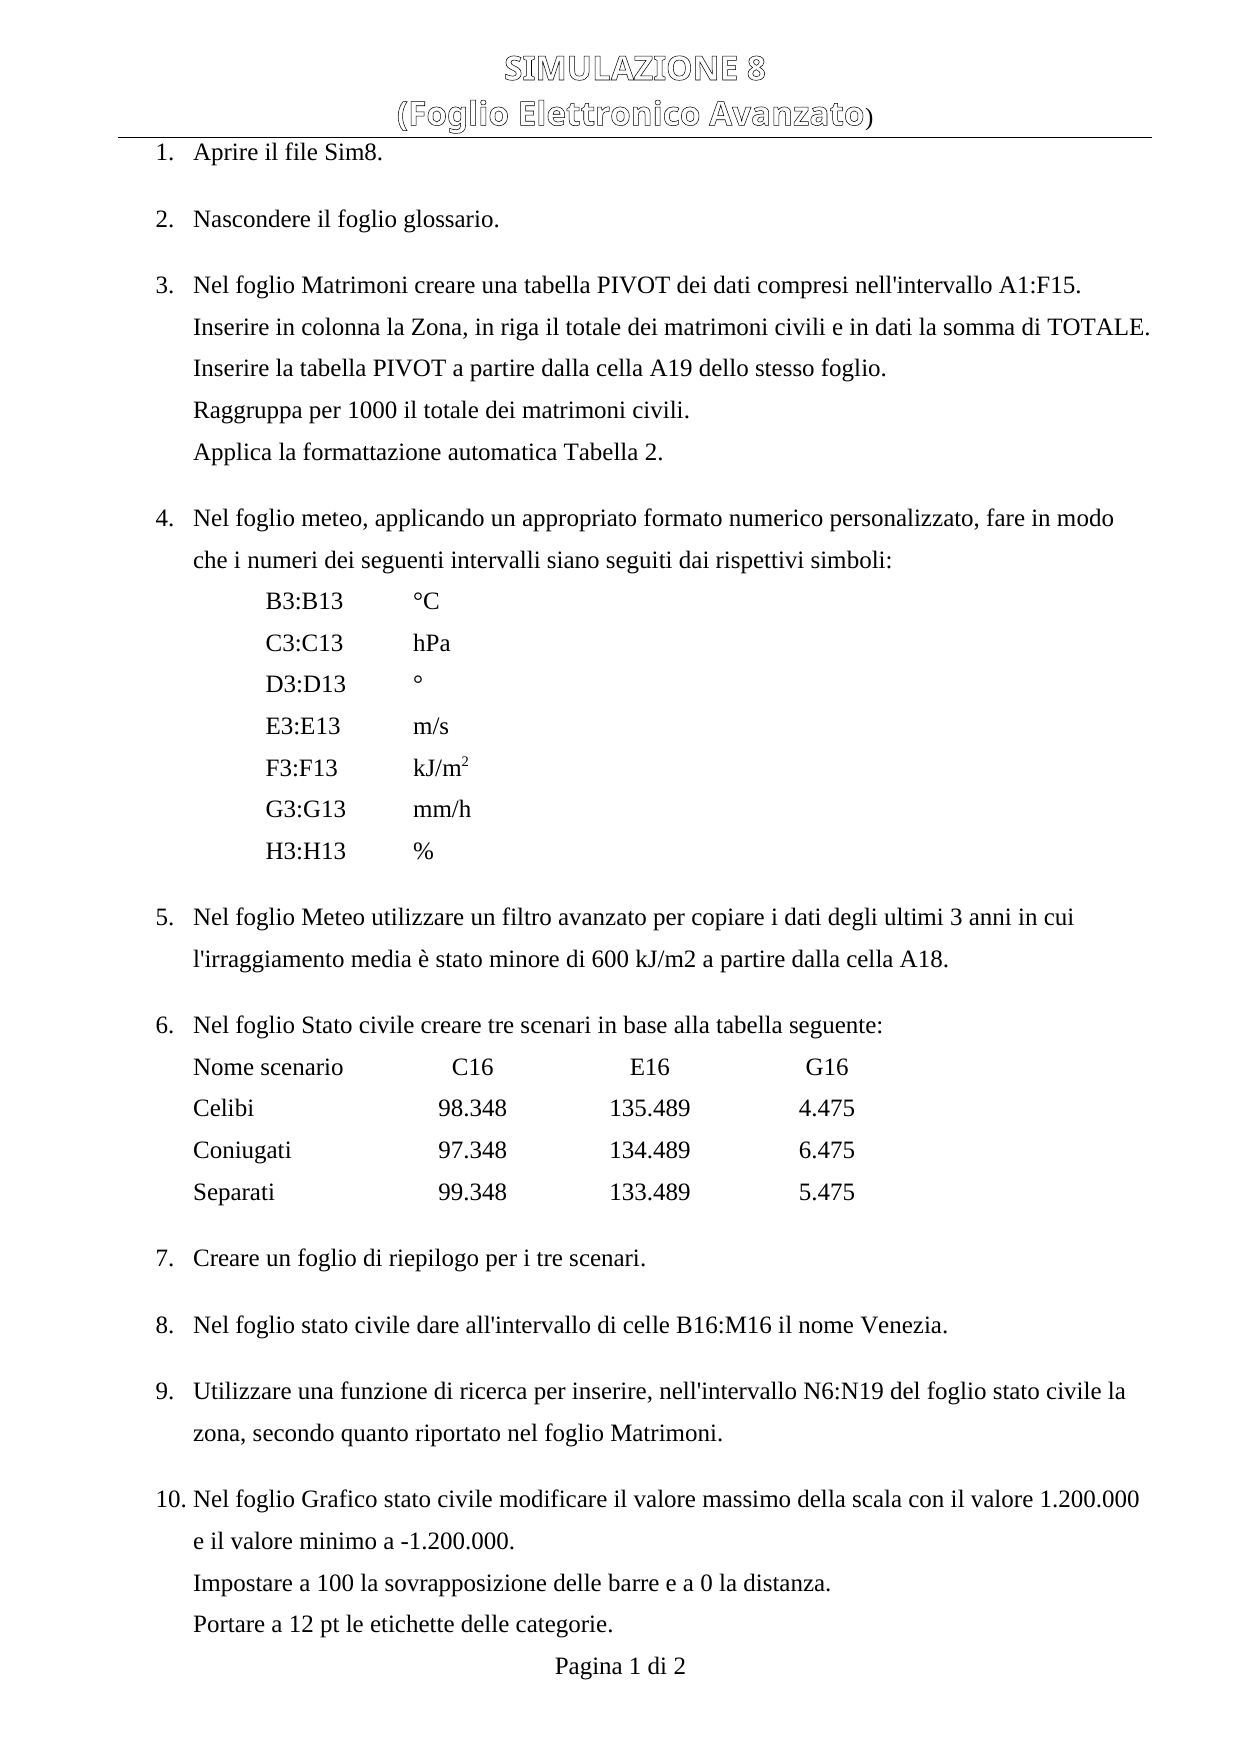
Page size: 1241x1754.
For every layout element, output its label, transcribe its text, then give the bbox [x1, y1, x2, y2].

list Nel foglio Grafico stato civile modificare il valore massimo della scala con il valore 1.200.000 e il valore minimo a -1.200.000. Impostare a 100 la sovrapposizione delle barre e a 0 la distanza. Portare a 12 pt le etichette delle categorie. [155, 1486, 1152, 1638]
list Nel foglio Matrimoni creare una tabella PIVOT dei dati compresi nell'intervallo A1:F15. Inserire in colonna la Zona, in riga il totale dei matrimoni civili e in dati la somma di TOTALE. Inserire la tabella PIVOT a partire dalla cella A19 dello stesso foglio. Raggruppa per 1000 il totale dei matrimoni civili. Applica la formattazione automatica Tabella 2. [155, 271, 1152, 465]
list Utilizzare una funzione di ricerca per inserire, nell'intervallo N6:N19 del foglio stato civile la zona, secondo quanto riportato nel foglio Matrimoni. [155, 1377, 1152, 1447]
list Nel foglio meteo, applicando un appropriato formato numerico personalizzato, fare in modo che i numeri dei seguenti intervalli siano seguiti dai rispettivi simboli: B3:B13 °C C3:C13 hPa D3:D13 ° E3:E13 m/s F3:F13 kJ/m2 G3:G13 mm/h H3:H13 % [155, 504, 1152, 864]
list Nascondere il foglio glossario. [155, 205, 1152, 233]
list Nel foglio Stato civile creare tre scenari in base alla tabella seguente: Nome scenario C16 E16 G16 Celibi 98.348 135.489 4.475 Coniugati 97.348 134.489 6.475 Separati 99.348 133.489 5.475 [155, 1011, 1152, 1205]
list Creare un foglio di riepilogo per i tre scenari. [155, 1244, 1152, 1272]
list Nel foglio Meteo utilizzare un filtro avanzato per copiare i dati degli ultimi 3 anni in cui l'irraggiamento media è stato minore di 600 kJ/m2 a partire dalla cella A18. [155, 903, 1152, 973]
list Nel foglio stato civile dare all'intervallo di celle B16:M16 il nome Venezia. [155, 1311, 1152, 1338]
list Aprire il file Sim8. [155, 138, 1152, 166]
